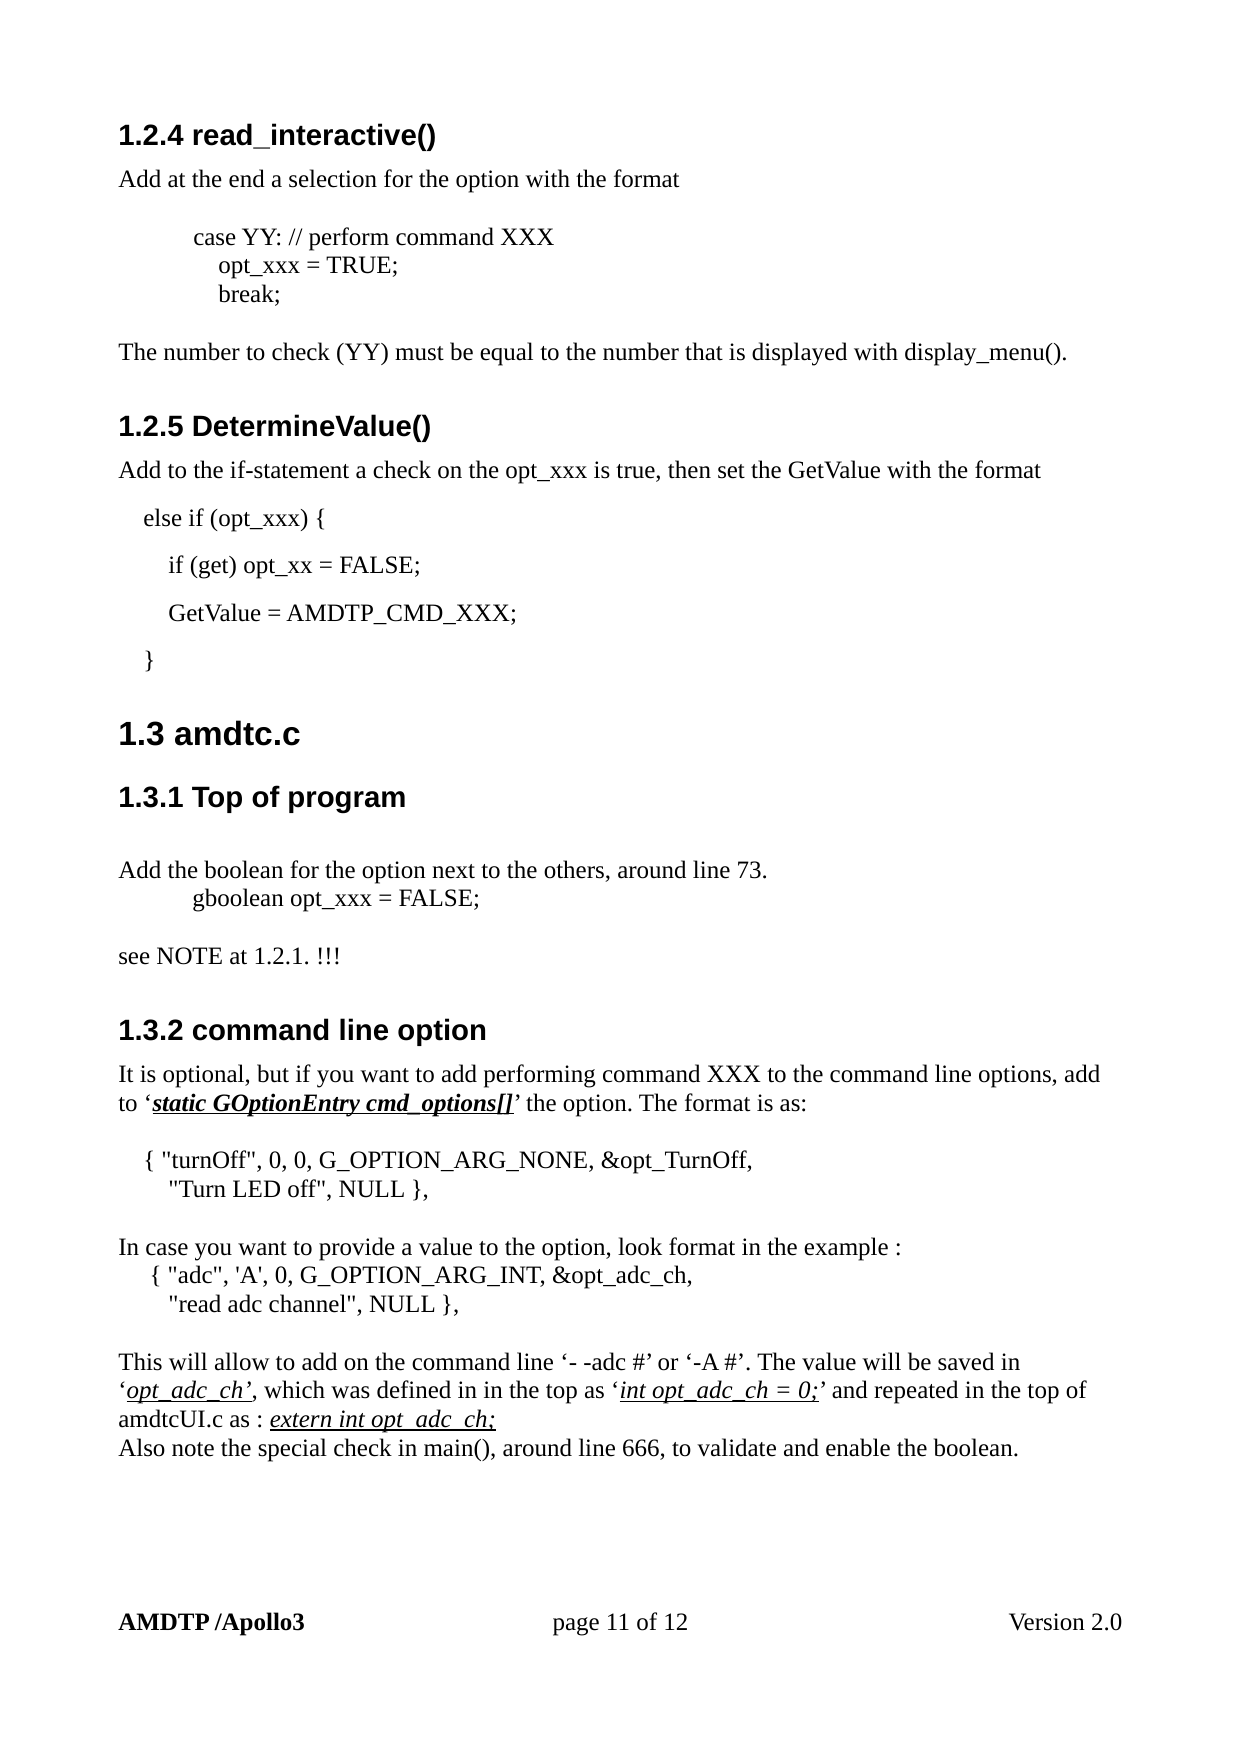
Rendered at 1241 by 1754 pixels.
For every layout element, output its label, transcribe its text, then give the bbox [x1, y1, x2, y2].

text { "turnOff", 0, 0, G_OPTION_ARG_NONE, &opt_TurnOff, [118, 1146, 1122, 1174]
text { "adc", 'A', 0, G_OPTION_ARG_INT, &opt_adc_ch, [118, 1261, 1122, 1289]
text case YY: // perform command XXX [118, 222, 1122, 251]
text The number to check (YY) must be equal to the number that is displayed with display_menu(). [118, 337, 1122, 366]
text see NOTE at 1.2.1. !!! [118, 941, 1122, 970]
text } [118, 646, 1122, 674]
text This will allow to add on the command line ‘- -adc #’ or ‘-A #’. The value will be saved in ‘opt_adc_ch’, which was defined in in the top as ‘int opt_adc_ch = 0;’ and repeated in the top of amdtcUI.c as : extern int opt_adc_ch; [118, 1347, 1122, 1433]
subtitle 1.2.5 DetermineValue() [118, 409, 1122, 443]
text Add the boolean for the option next to the others, around line 73. [118, 855, 1122, 883]
text "read adc channel", NULL }, [118, 1289, 1122, 1318]
subtitle 1.3.1 Top of program [118, 780, 1122, 813]
text Add at the end a selection for the option with the format [118, 164, 1122, 193]
text else if (opt_xxx) { [118, 503, 1122, 532]
text "Turn LED off", NULL }, [118, 1174, 1122, 1203]
text Add to the if-statement a check on the opt_xxx is true, then set the GetValue with the format [118, 455, 1122, 484]
text if (get) opt_xx = FALSE; [118, 550, 1122, 579]
text opt_xxx = TRUE; [118, 251, 1122, 279]
text gboolean opt_xxx = FALSE; [118, 883, 1122, 912]
text It is optional, but if you want to add performing command XXX to the command line options, add to ‘static GOptionEntry cmd_options[]’ the option. The format is as: [118, 1059, 1122, 1117]
text Also note the special check in main(), around line 666, to validate and enable the boolean. [118, 1433, 1122, 1462]
subtitle 1.3 amdtc.c [118, 714, 1122, 753]
subtitle 1.3.2 command line option [118, 1013, 1122, 1047]
subtitle 1.2.4 read_interactive() [118, 118, 1122, 152]
text GetValue = AMDTP_CMD_XXX; [118, 598, 1122, 627]
text In case you want to provide a value to the option, look format in the example : [118, 1232, 1122, 1261]
text break; [118, 279, 1122, 308]
